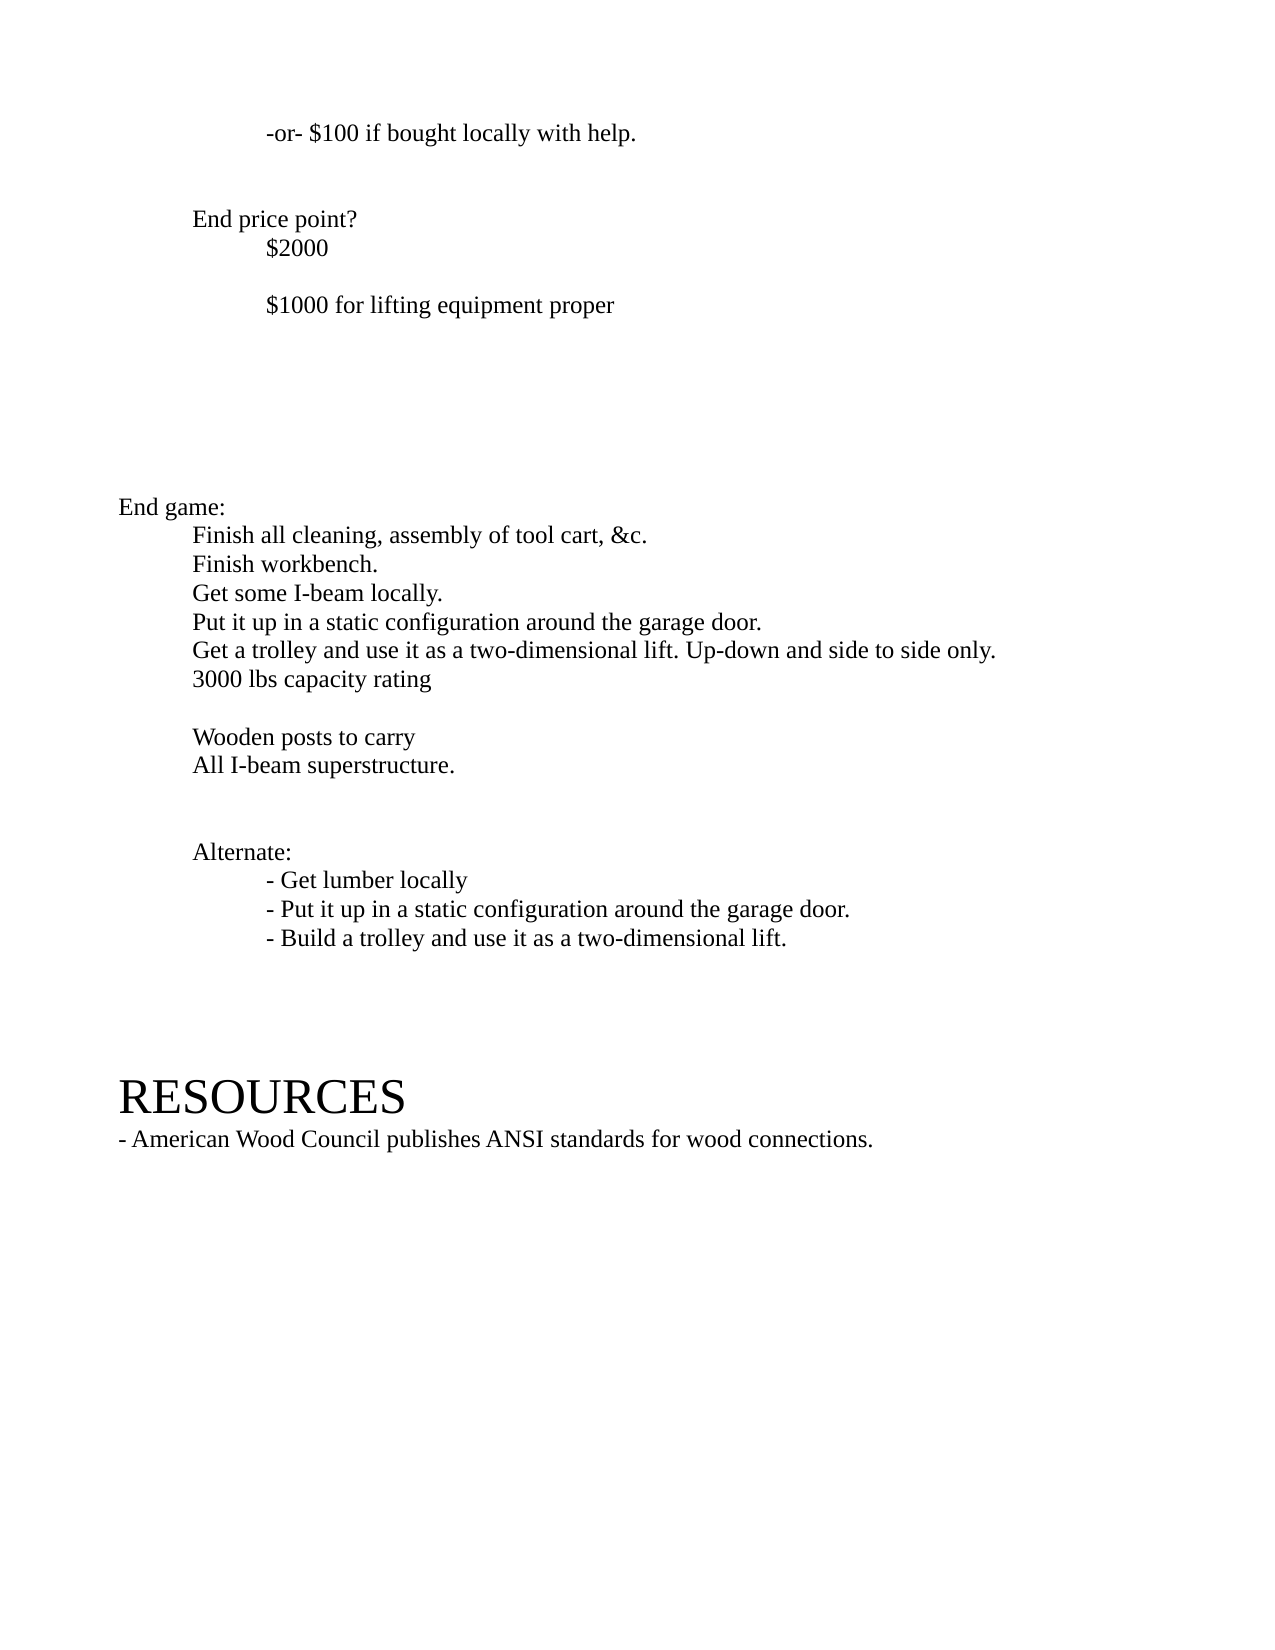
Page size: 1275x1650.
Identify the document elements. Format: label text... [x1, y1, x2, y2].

text Finish workbench. [118, 549, 1157, 578]
text - Put it up in a static configuration around the garage door. [118, 894, 1157, 923]
text Wooden posts to carry [118, 722, 1157, 751]
text End price point? [118, 204, 1157, 233]
text -or- $100 if bought locally with help. [118, 118, 1157, 147]
text Finish all cleaning, assembly of tool cart, &c. [118, 521, 1157, 549]
text - Get lumber locally [118, 866, 1157, 894]
text RESOURCES [118, 1067, 1157, 1124]
text - American Wood Council publishes ANSI standards for wood connections. [118, 1124, 1157, 1153]
text 3000 lbs capacity rating [118, 664, 1157, 693]
text Alternate: [118, 837, 1157, 866]
text $2000 [118, 233, 1157, 262]
text $1000 for lifting equipment proper [118, 291, 1157, 319]
text All I-beam superstructure. [118, 751, 1157, 779]
text Get a trolley and use it as a two-dimensional lift. Up-down and side to side only. [118, 636, 1157, 664]
text Put it up in a static configuration around the garage door. [118, 607, 1157, 636]
text End game: [118, 492, 1157, 521]
text - Build a trolley and use it as a two-dimensional lift. [118, 923, 1157, 952]
text Get some I-beam locally. [118, 578, 1157, 607]
